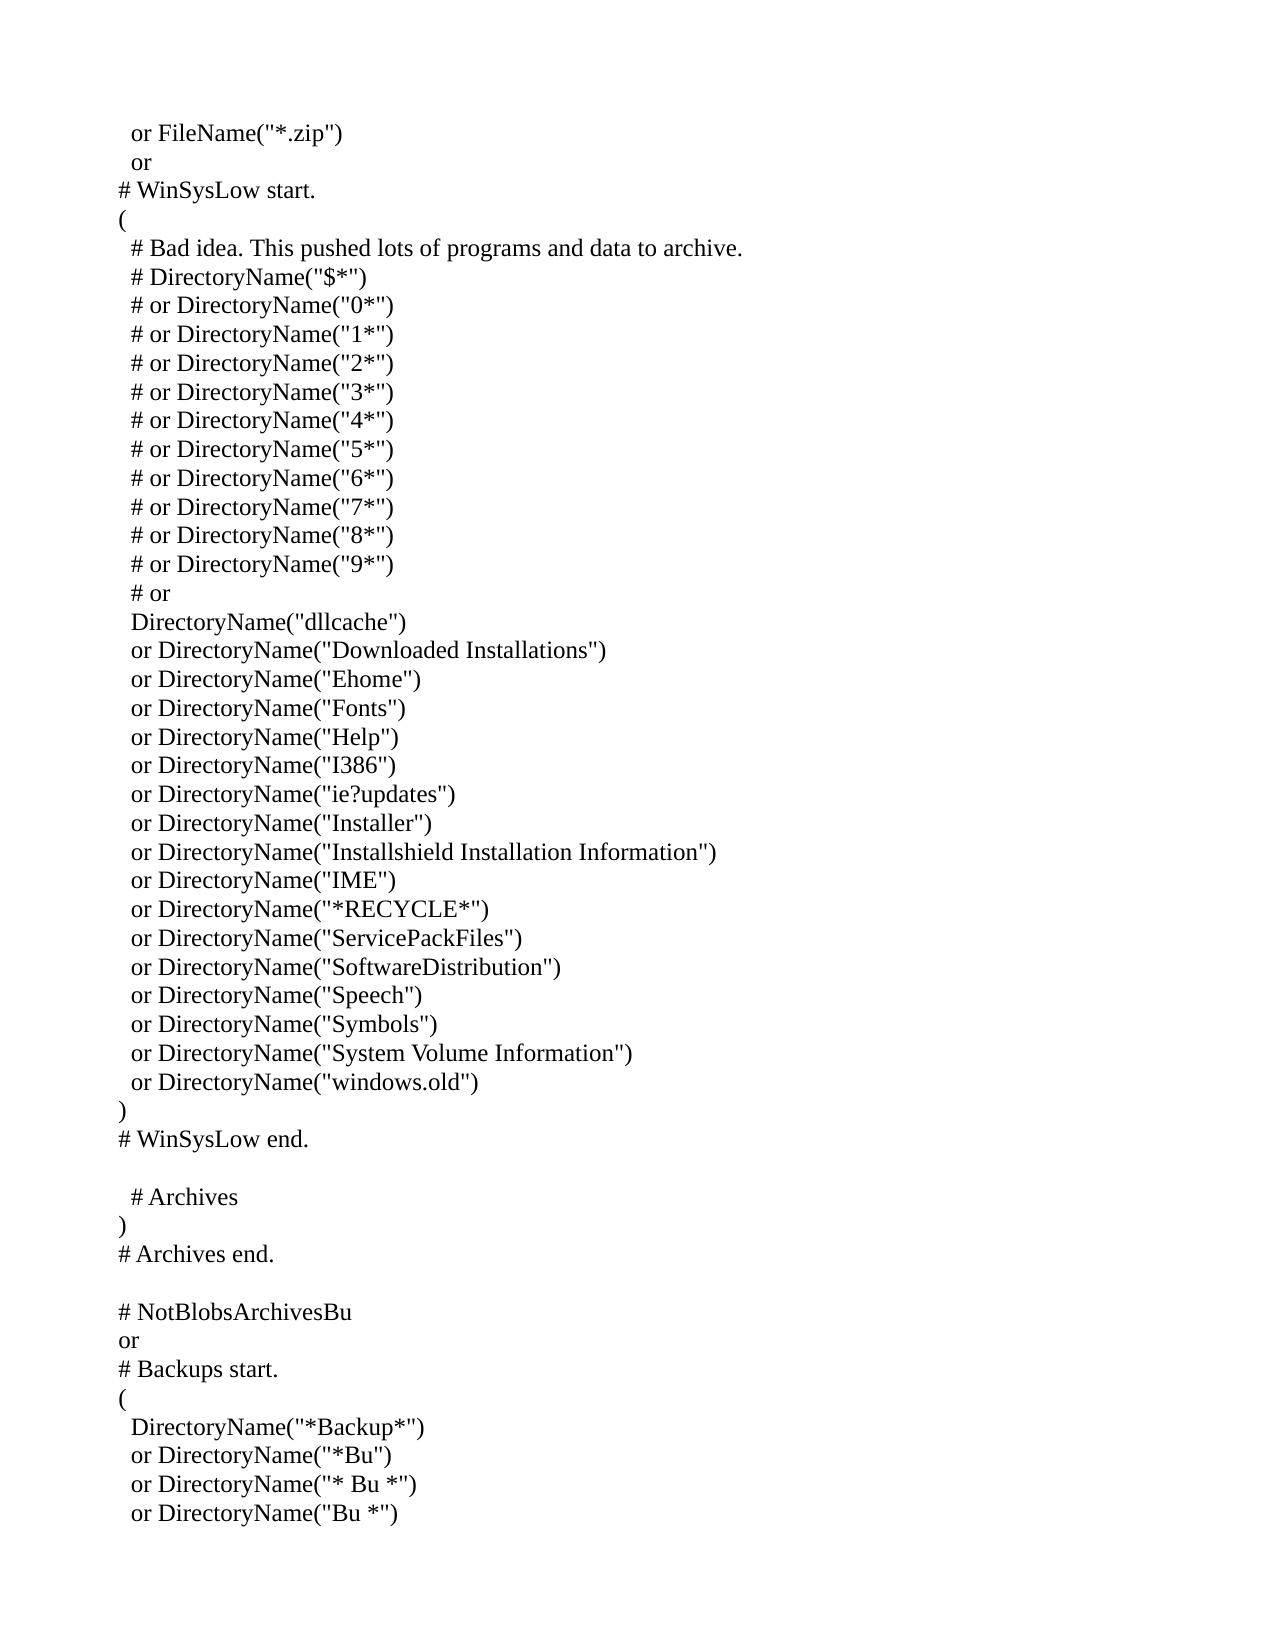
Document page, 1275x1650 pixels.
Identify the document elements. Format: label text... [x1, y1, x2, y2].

text # Archives end. [118, 1239, 1157, 1268]
text or DirectoryName("ServicePackFiles") [118, 923, 1157, 952]
text or DirectoryName("System Volume Information") [118, 1038, 1157, 1067]
text # DirectoryName("$*") [118, 262, 1157, 291]
text or DirectoryName("* Bu *") [118, 1469, 1157, 1498]
text or DirectoryName("Fonts") [118, 693, 1157, 722]
text # or DirectoryName("2*") [118, 348, 1157, 377]
text or [118, 147, 1157, 176]
text # or DirectoryName("7*") [118, 492, 1157, 521]
text # or [118, 578, 1157, 607]
text or DirectoryName("Ehome") [118, 664, 1157, 693]
text ( [118, 1383, 1157, 1412]
text ) [118, 1211, 1157, 1239]
text or DirectoryName("IME") [118, 866, 1157, 894]
text # or DirectoryName("5*") [118, 434, 1157, 463]
text or DirectoryName("Help") [118, 722, 1157, 751]
text DirectoryName("dllcache") [118, 607, 1157, 636]
text or DirectoryName("Bu *") [118, 1498, 1157, 1527]
text # WinSysLow end. [118, 1124, 1157, 1153]
text # or DirectoryName("3*") [118, 377, 1157, 406]
text or DirectoryName("windows.old") [118, 1067, 1157, 1096]
text or DirectoryName("Installshield Installation Information") [118, 837, 1157, 866]
text or DirectoryName("*Bu") [118, 1441, 1157, 1469]
text or DirectoryName("*RECYCLE*") [118, 894, 1157, 923]
text # or DirectoryName("6*") [118, 463, 1157, 492]
text # or DirectoryName("1*") [118, 319, 1157, 348]
text or DirectoryName("SoftwareDistribution") [118, 952, 1157, 981]
text # Bad idea. This pushed lots of programs and data to archive. [118, 233, 1157, 262]
text # or DirectoryName("9*") [118, 549, 1157, 578]
text # WinSysLow start. [118, 176, 1157, 204]
text or DirectoryName("Symbols") [118, 1009, 1157, 1038]
text # NotBlobsArchivesBu [118, 1297, 1157, 1326]
text ) [118, 1096, 1157, 1124]
text or FileName("*.zip") [118, 118, 1157, 147]
text DirectoryName("*Backup*") [118, 1412, 1157, 1441]
text or DirectoryName("Downloaded Installations") [118, 636, 1157, 664]
text or DirectoryName("Installer") [118, 808, 1157, 837]
text # Backups start. [118, 1354, 1157, 1383]
text # or DirectoryName("4*") [118, 406, 1157, 434]
text or DirectoryName("I386") [118, 751, 1157, 779]
text or [118, 1326, 1157, 1354]
text or DirectoryName("ie?updates") [118, 779, 1157, 808]
text # or DirectoryName("0*") [118, 291, 1157, 319]
text # Archives [118, 1182, 1157, 1211]
text # or DirectoryName("8*") [118, 521, 1157, 549]
text or DirectoryName("Speech") [118, 981, 1157, 1009]
text ( [118, 204, 1157, 233]
